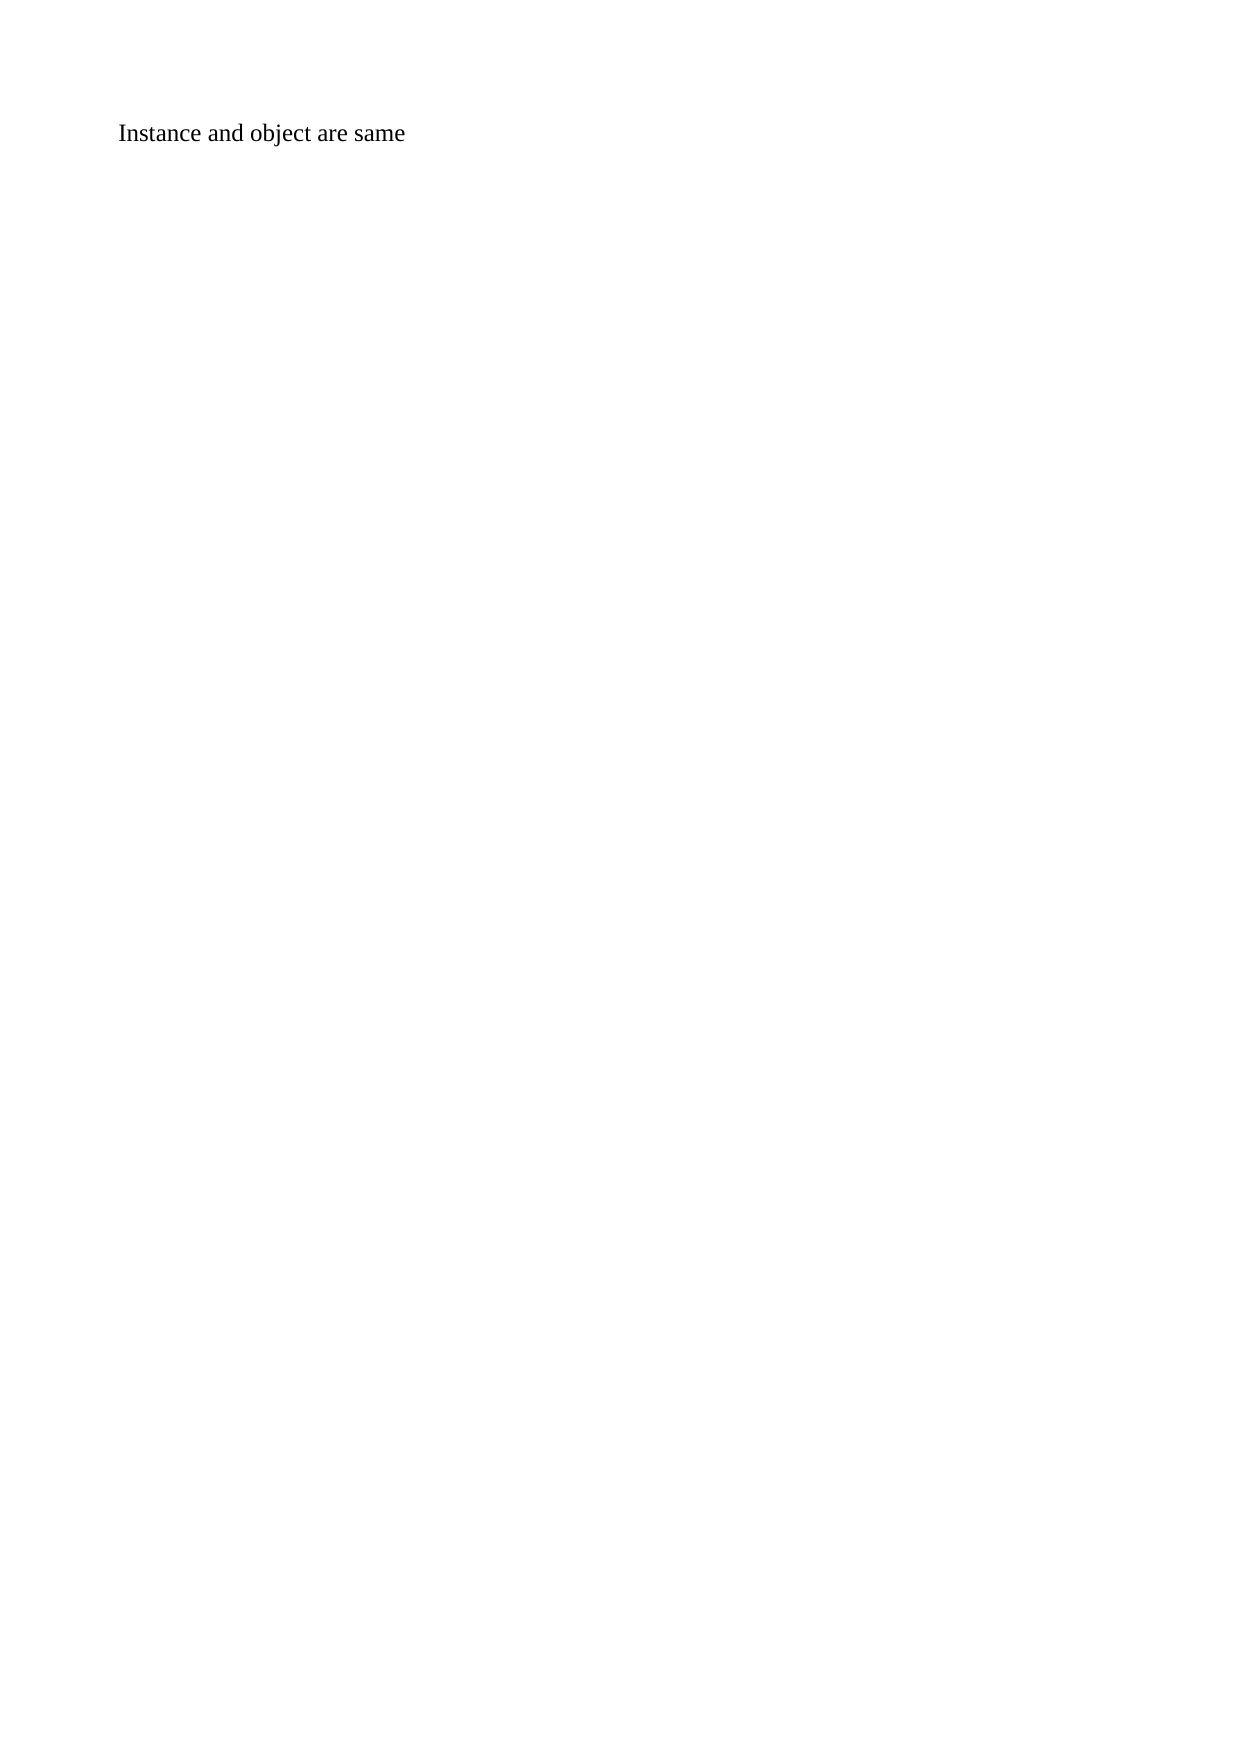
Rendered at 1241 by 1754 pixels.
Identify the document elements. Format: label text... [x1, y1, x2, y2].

text Instance and object are same [118, 118, 1122, 147]
